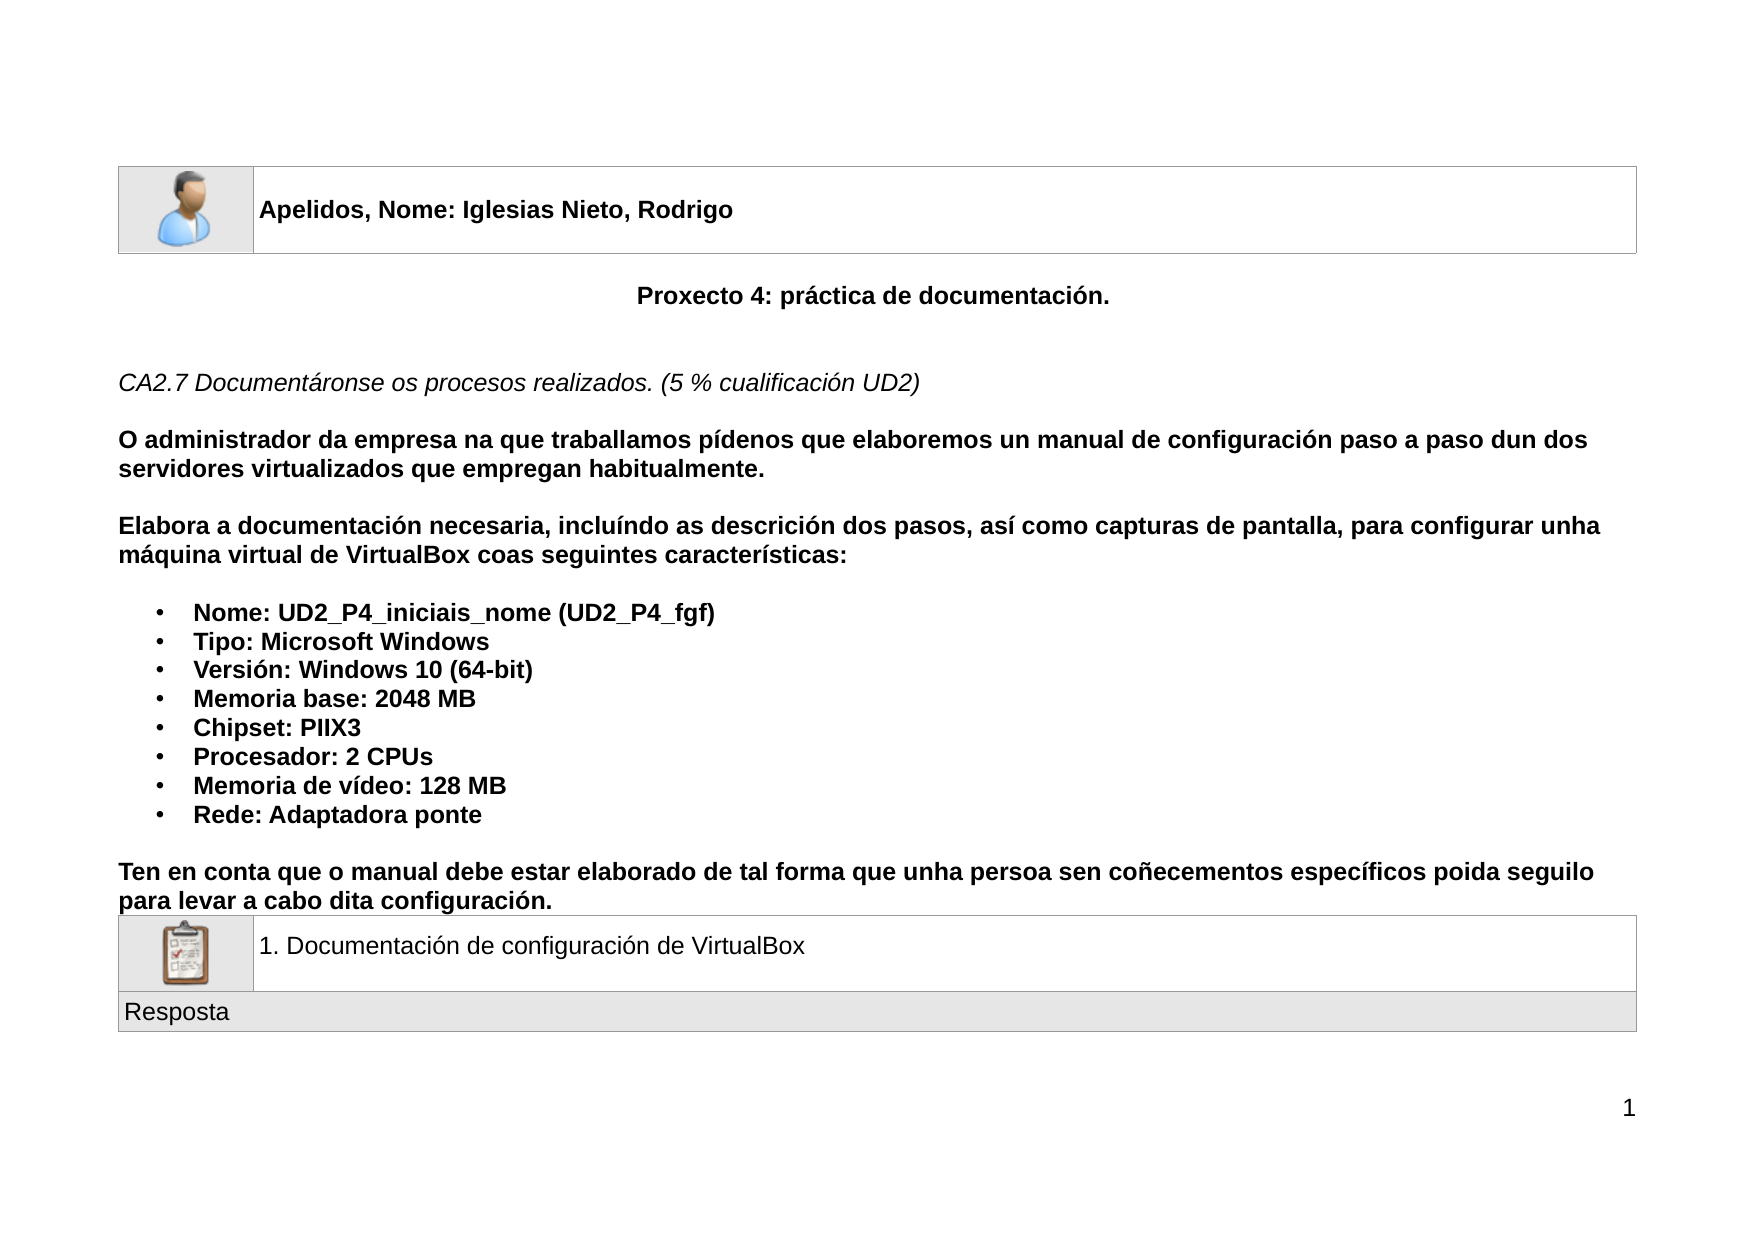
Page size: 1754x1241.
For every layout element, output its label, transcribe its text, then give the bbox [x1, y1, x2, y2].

table_header [119, 167, 253, 252]
text CA2.7 Documentáronse os procesos realizados. (5 % cualificación UD2) [118, 368, 1636, 396]
picture [147, 171, 223, 247]
list Memoria base: 2048 MB [156, 684, 1636, 713]
text Elabora a documentación necesaria, incluíndo as descrición dos pasos, así como capturas de pantalla, para configurar unha máquina virtual de VirtualBox coas seguintes características: [118, 511, 1636, 569]
list Memoria de vídeo: 128 MB [156, 771, 1636, 799]
text O administrador da empresa na que traballamos pídenos que elaboremos un manual de configuración paso a paso dun dos servidores virtualizados que empregan habitualmente. [118, 425, 1636, 483]
list Rede: Adaptadora ponte [156, 799, 1636, 828]
table_header 1. Documentación de configuración de VirtualBox [254, 916, 1636, 991]
table_header Apelidos, Nome: Iglesias Nieto, Rodrigo [254, 167, 1636, 252]
text Ten en conta que o manual debe estar elaborado de tal forma que unha persoa sen coñecementos específicos poida seguilo para levar a cabo dita configuración. [118, 857, 1636, 915]
picture [153, 920, 218, 986]
list Nome: UD2_P4_iniciais_nome (UD2_P4_fgf) [156, 598, 1636, 626]
list Chipset: PIIX3 [156, 713, 1636, 742]
table_cell Resposta [119, 992, 1636, 1031]
list Tipo: Microsoft Windows [156, 626, 1636, 655]
table_header [119, 916, 253, 991]
list Versión: Windows 10 (64-bit) [156, 655, 1636, 684]
text Proxecto 4: práctica de documentación. [118, 281, 1636, 310]
list Procesador: 2 CPUs [156, 742, 1636, 771]
